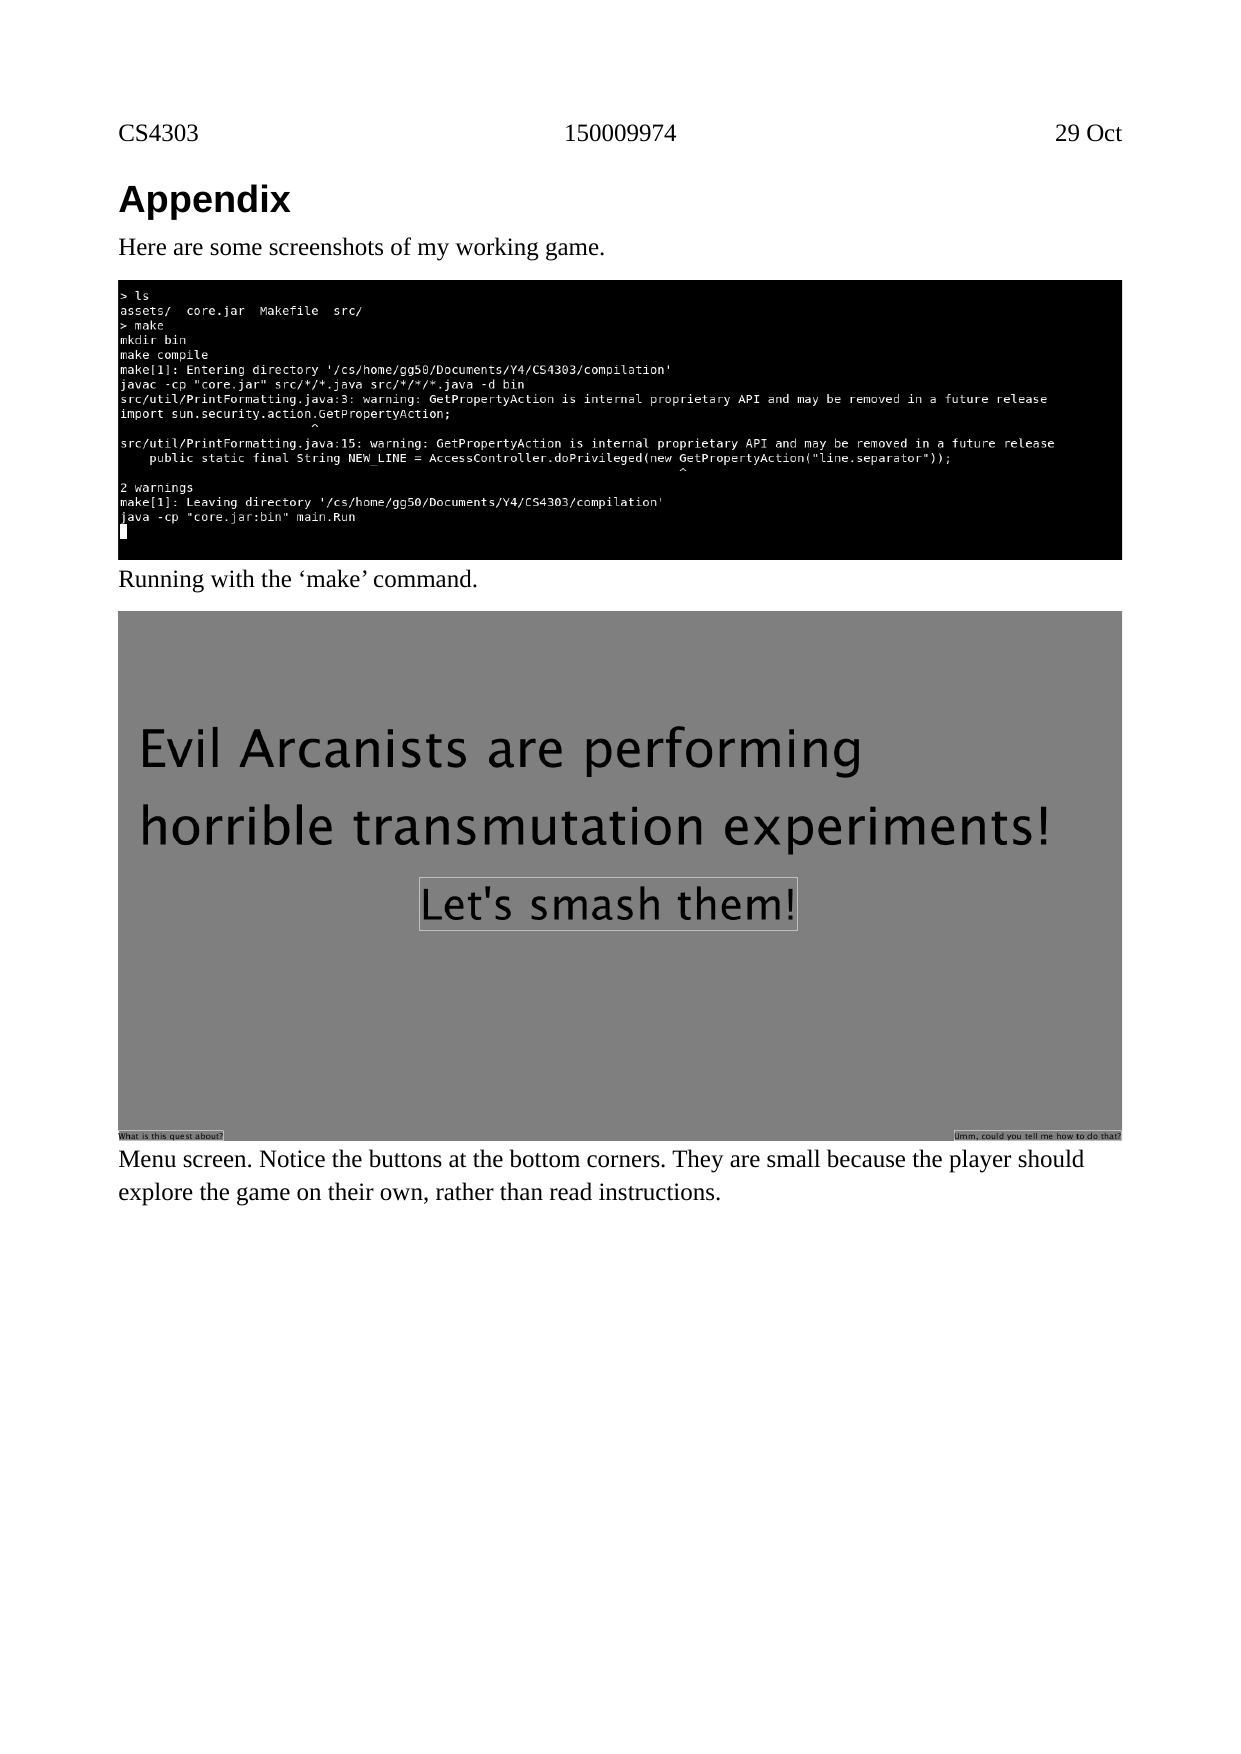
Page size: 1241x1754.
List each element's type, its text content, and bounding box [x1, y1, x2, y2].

picture [118, 611, 1123, 1141]
subtitle Appendix [118, 176, 1122, 220]
text Menu screen. Notice the buttons at the bottom corners. They are small because the player should explore the game on their own, rather than read instructions. [118, 1141, 1122, 1206]
text Here are some screenshots of my working game. [118, 232, 1122, 261]
picture [118, 280, 1123, 560]
text Running with the ‘make’ command. [118, 560, 1122, 592]
